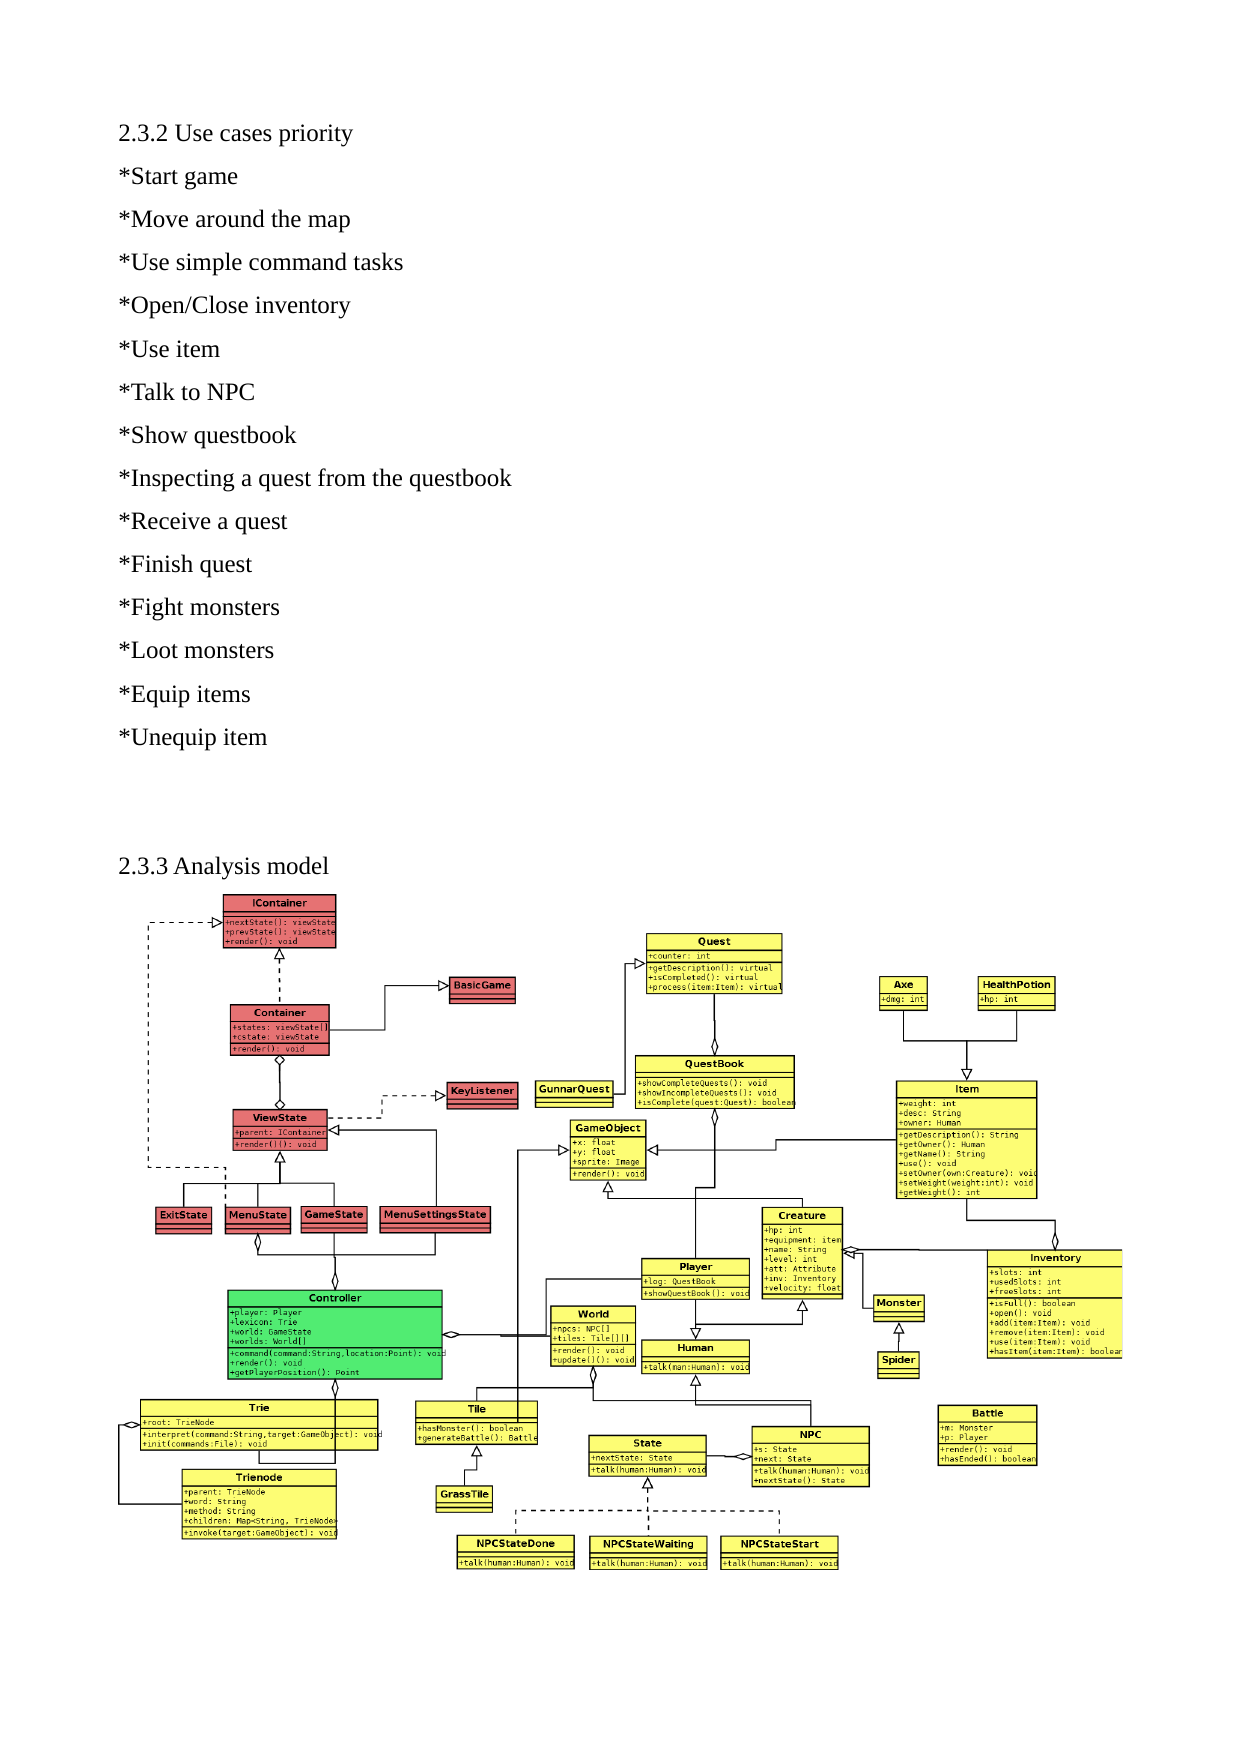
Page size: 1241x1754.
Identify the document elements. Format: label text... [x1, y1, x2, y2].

text 2.3.2 Use cases priority [118, 118, 1122, 147]
text 2.3.3 Analysis model [118, 851, 1122, 880]
text *Use item [118, 334, 1122, 362]
picture [118, 894, 1123, 1570]
text *Unequip item [118, 722, 1122, 751]
text *Loot monsters [118, 636, 1122, 664]
text *Use simple command tasks [118, 247, 1122, 276]
text *Talk to NPC [118, 377, 1122, 406]
text *Equip items [118, 679, 1122, 707]
text *Finish quest [118, 549, 1122, 578]
text *Show questbook [118, 420, 1122, 449]
text *Inspecting a quest from the questbook [118, 463, 1122, 492]
text *Start game [118, 161, 1122, 190]
text *Fight monsters [118, 592, 1122, 621]
text *Receive a quest [118, 506, 1122, 535]
text *Move around the map [118, 204, 1122, 233]
text *Open/Close inventory [118, 291, 1122, 319]
